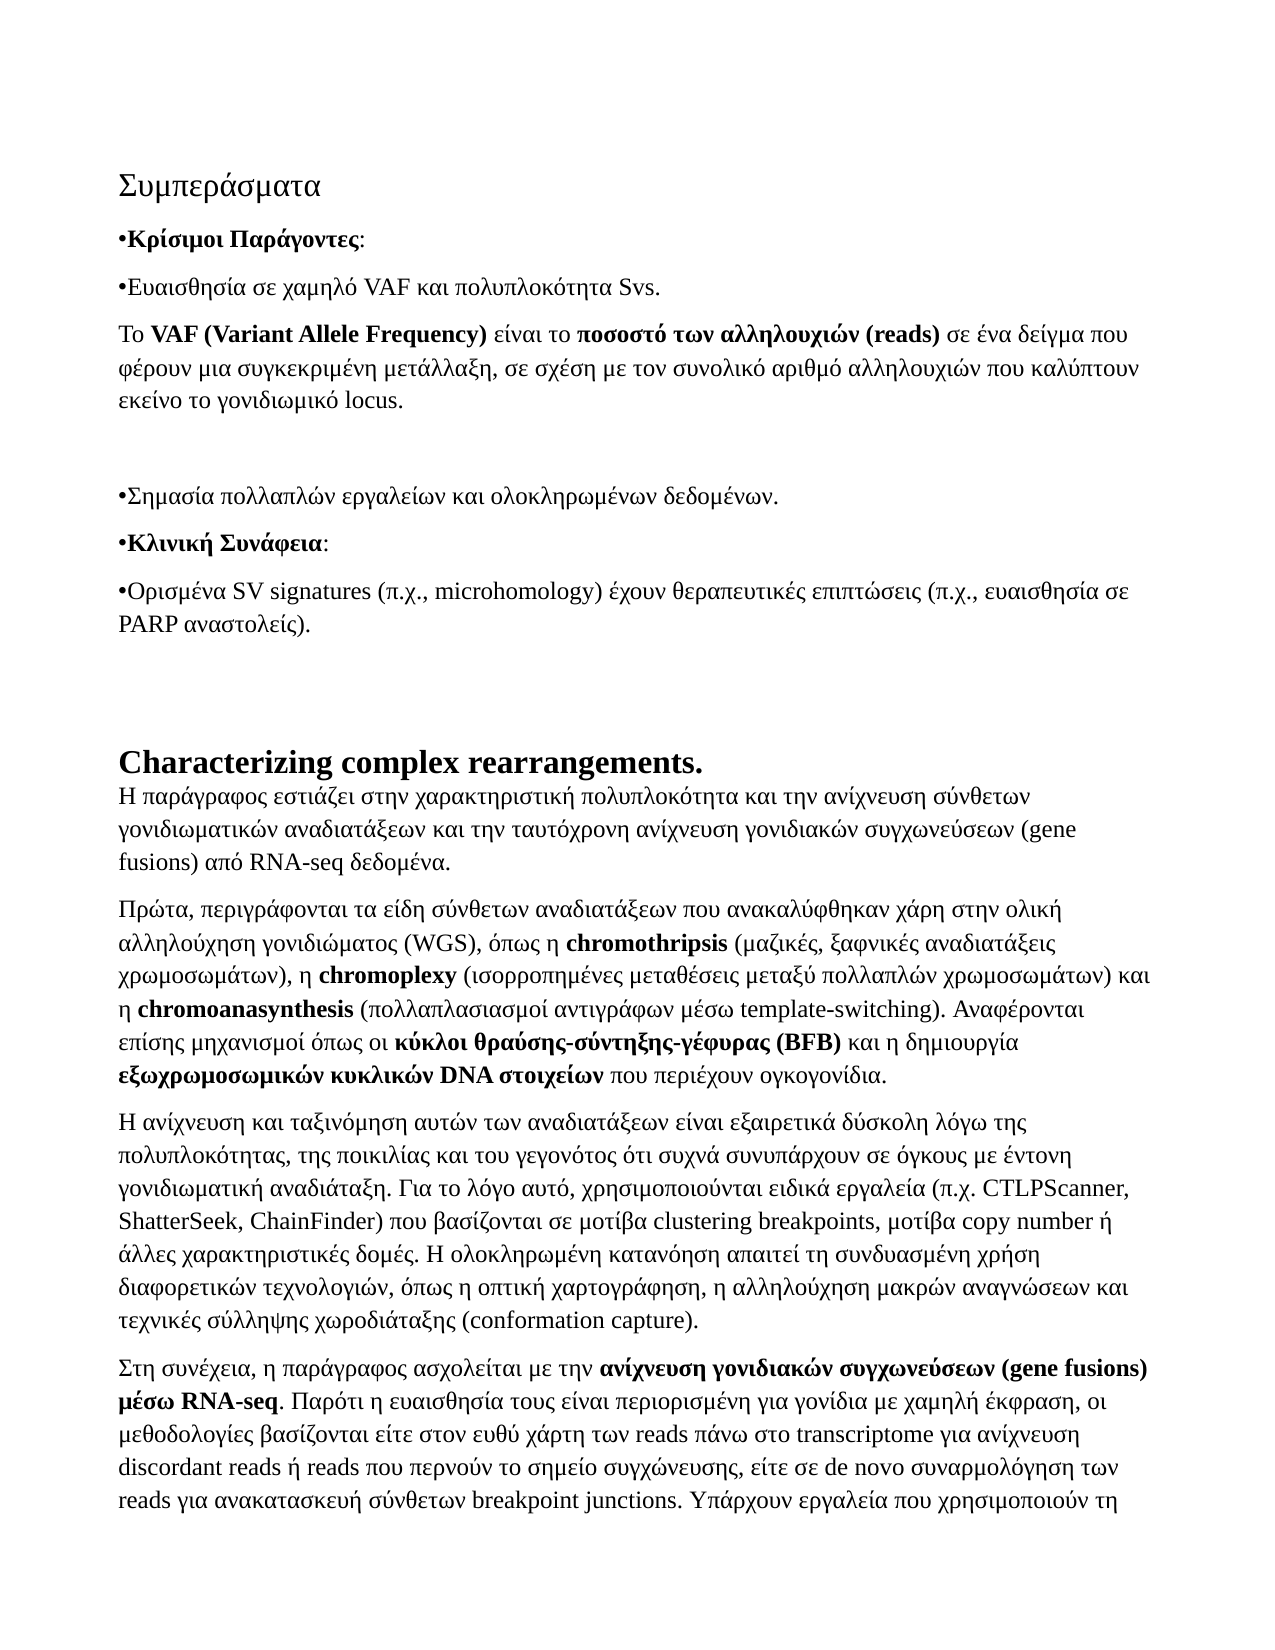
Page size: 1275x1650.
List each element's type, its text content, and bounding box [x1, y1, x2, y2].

list Σημασία πολλαπλών εργαλείων και ολοκληρωμένων δεδομένων. [118, 481, 1157, 509]
text Characterizing complex rearrangements. [118, 743, 1157, 781]
list Ευαισθησία σε χαμηλό VAF και πολυπλοκότητα Svs. [118, 272, 1157, 301]
text Η παράγραφος εστιάζει στην χαρακτηριστική πολυπλοκότητα και την ανίχνευση σύνθετων γονιδιωματικών αναδιατάξεων και την ταυτόχρονη ανίχνευση γονιδιακών συγχωνεύσεων (gene fusions) από RNA-seq δεδομένα. [118, 781, 1157, 876]
text Η ανίχνευση και ταξινόμηση αυτών των αναδιατάξεων είναι εξαιρετικά δύσκολη λόγω της πολυπλοκότητας, της ποικιλίας και του γεγονότος ότι συχνά συνυπάρχουν σε όγκους με έντονη γονιδιωματική αναδιάταξη. Για το λόγο αυτό, χρησιμοποιούνται ειδικά εργαλεία (π.χ. CTLPScanner, ShatterSeek, ChainFinder) που βασίζονται σε μοτίβα clustering breakpoints, μοτίβα copy number ή άλλες χαρακτηριστικές δομές. Η ολοκληρωμένη κατανόηση απαιτεί τη συνδυασμένη χρήση διαφορετικών τεχνολογιών, όπως η οπτική χαρτογράφηση, η αλληλούχηση μακρών αναγνώσεων και τεχνικές σύλληψης χωροδιάταξης (conformation capture). [118, 1107, 1157, 1334]
list Κρίσιμοι Παράγοντες: [118, 224, 1157, 253]
list Κλινική Συνάφεια: [118, 528, 1157, 557]
text Συμπεράσματα [118, 166, 1157, 204]
list Το VAF (Variant Allele Frequency) είναι το ποσοστό των αλληλουχιών (reads) σε ένα δείγμα που φέρουν μια συγκεκριμένη μετάλλαξη, σε σχέση με τον συνολικό αριθμό αλληλουχιών που καλύπτουν εκείνο το γονιδιωμικό locus. [118, 319, 1157, 414]
text Στη συνέχεια, η παράγραφος ασχολείται με την ανίχνευση γονιδιακών συγχωνεύσεων (gene fusions) μέσω RNA-seq. Παρότι η ευαισθησία τους είναι περιορισμένη για γονίδια με χαμηλή έκφραση, οι μεθοδολογίες βασίζονται είτε στον ευθύ χάρτη των reads πάνω στο transcriptome για ανίχνευση discordant reads ή reads που περνούν το σημείο συγχώνευσης, είτε σε de novo συναρμολόγηση των reads για ανακατασκευή σύνθετων breakpoint junctions. Υπάρχουν εργαλεία που χρησιμοποιούν τη [118, 1353, 1157, 1514]
list Ορισμένα SV signatures (π.χ., microhomology) έχουν θεραπευτικές επιπτώσεις (π.χ., ευαισθησία σε PARP αναστολείς). [118, 576, 1157, 638]
text Πρώτα, περιγράφονται τα είδη σύνθετων αναδιατάξεων που ανακαλύφθηκαν χάρη στην ολική αλληλούχηση γονιδιώματος (WGS), όπως η chromothripsis (μαζικές, ξαφνικές αναδιατάξεις χρωμοσωμάτων), η chromoplexy (ισορροπημένες μεταθέσεις μεταξύ πολλαπλών χρωμοσωμάτων) και η chromoanasynthesis (πολλαπλασιασμοί αντιγράφων μέσω template-switching). Αναφέρονται επίσης μηχανισμοί όπως οι κύκλοι θραύσης-σύντηξης-γέφυρας (BFB) και η δημιουργία εξωχρωμοσωμικών κυκλικών DNA στοιχείων που περιέχουν ογκογονίδια. [118, 894, 1157, 1088]
